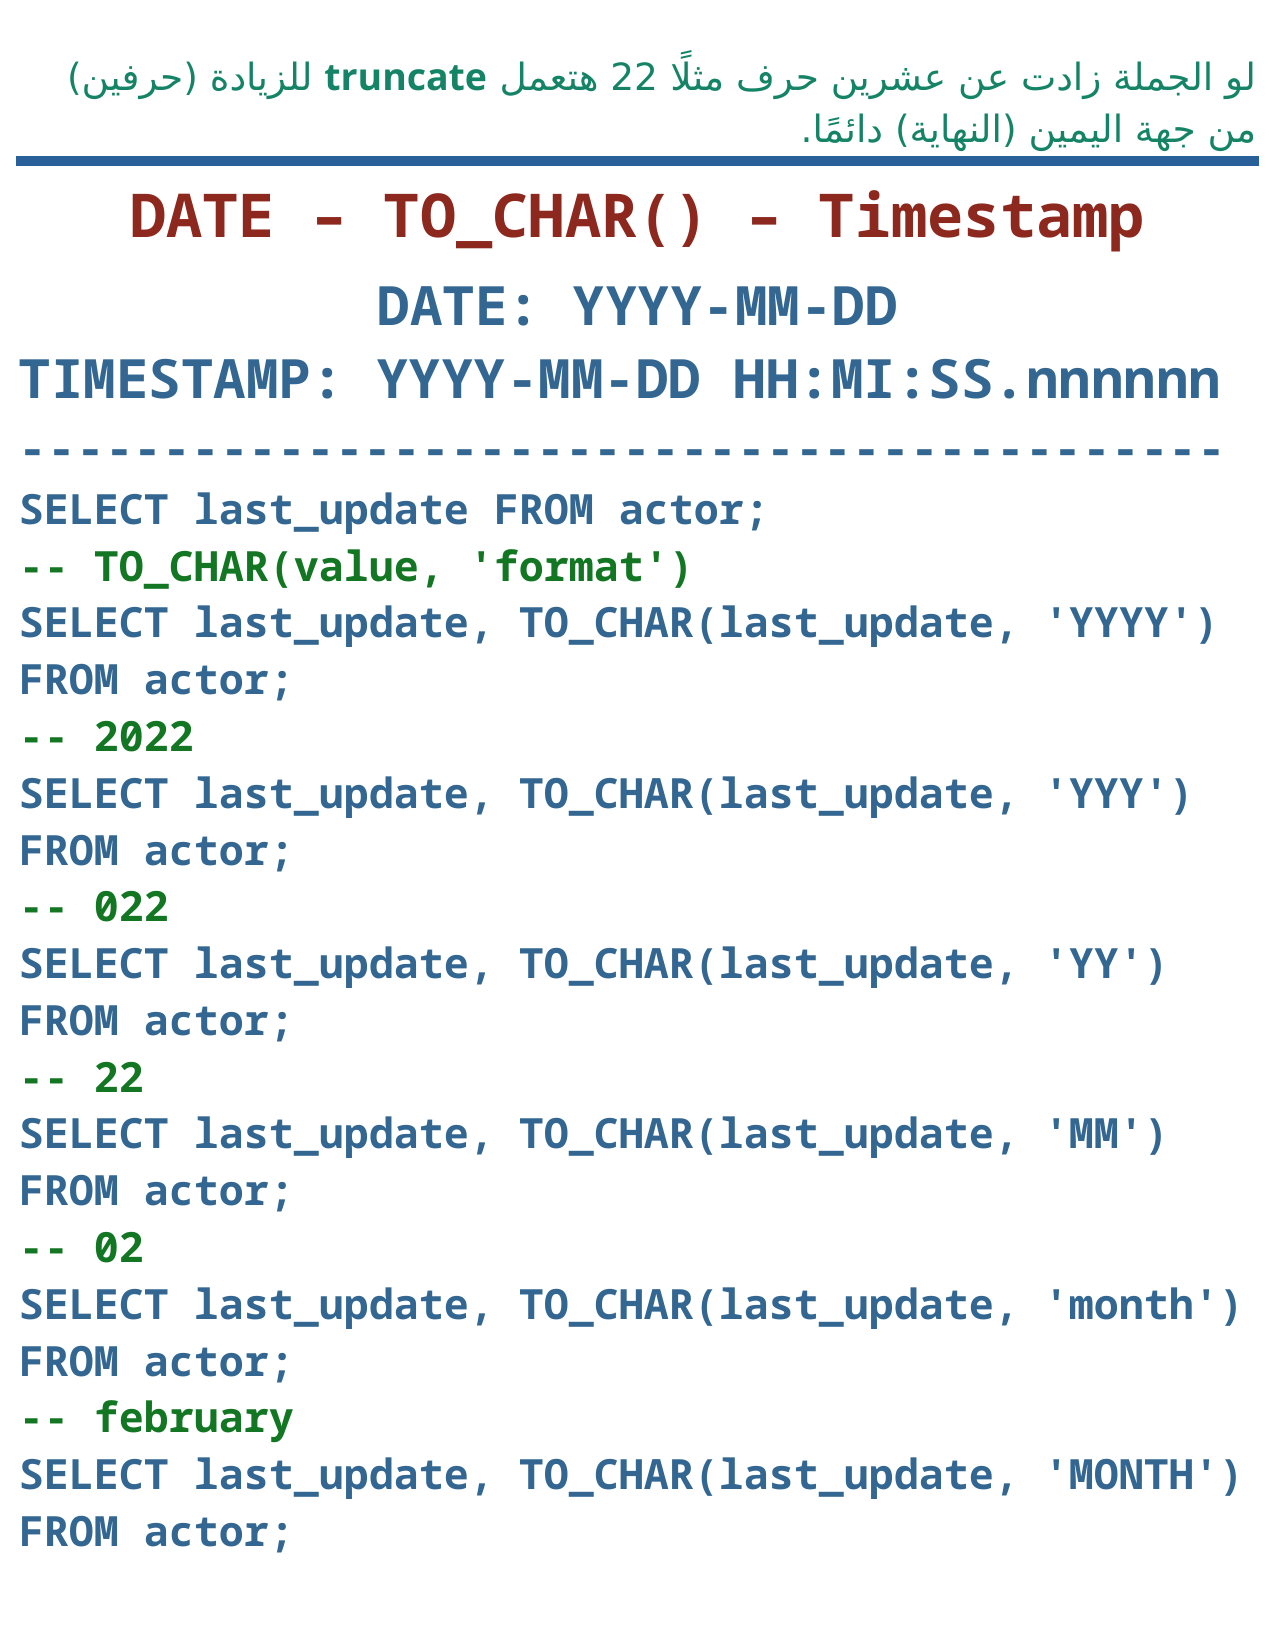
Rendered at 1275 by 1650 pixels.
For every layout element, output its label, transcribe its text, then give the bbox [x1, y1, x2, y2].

text -- 2022 [19, 707, 1256, 764]
text لو الجملة زادت عن عشرين حرف مثلًا 22 هتعمل truncate للزيادة (حرفين) من جهة اليمين (النهاية) دائمًا. [16, 47, 1259, 156]
text SELECT last_update, TO_CHAR(last_update, 'YYY') FROM actor; [19, 764, 1256, 877]
text -- 02 [19, 1218, 1256, 1274]
text DATE – TO_CHAR() – Timestamp [19, 172, 1256, 255]
text -- 22 [19, 1047, 1256, 1104]
text SELECT last_update FROM actor; [19, 480, 1256, 537]
text ------------------------------------------ [19, 414, 1256, 480]
text DATE: YYYY-MM-DD [19, 267, 1256, 341]
text SELECT last_update, TO_CHAR(last_update, 'YY') FROM actor; [19, 934, 1256, 1047]
text -- february [19, 1388, 1256, 1445]
text SELECT last_update, TO_CHAR(last_update, 'MONTH') FROM actor; [19, 1445, 1256, 1558]
text TIMESTAMP: YYYY-MM-DD HH:MI:SS.nnnnnn [19, 341, 1256, 414]
text SELECT last_update, TO_CHAR(last_update, 'YYYY') FROM actor; [19, 593, 1256, 707]
text SELECT last_update, TO_CHAR(last_update, 'month') FROM actor; [19, 1274, 1256, 1388]
text -- TO_CHAR(value, 'format') [19, 537, 1256, 593]
text SELECT last_update, TO_CHAR(last_update, 'MM') FROM actor; [19, 1104, 1256, 1218]
text -- 022 [19, 877, 1256, 934]
